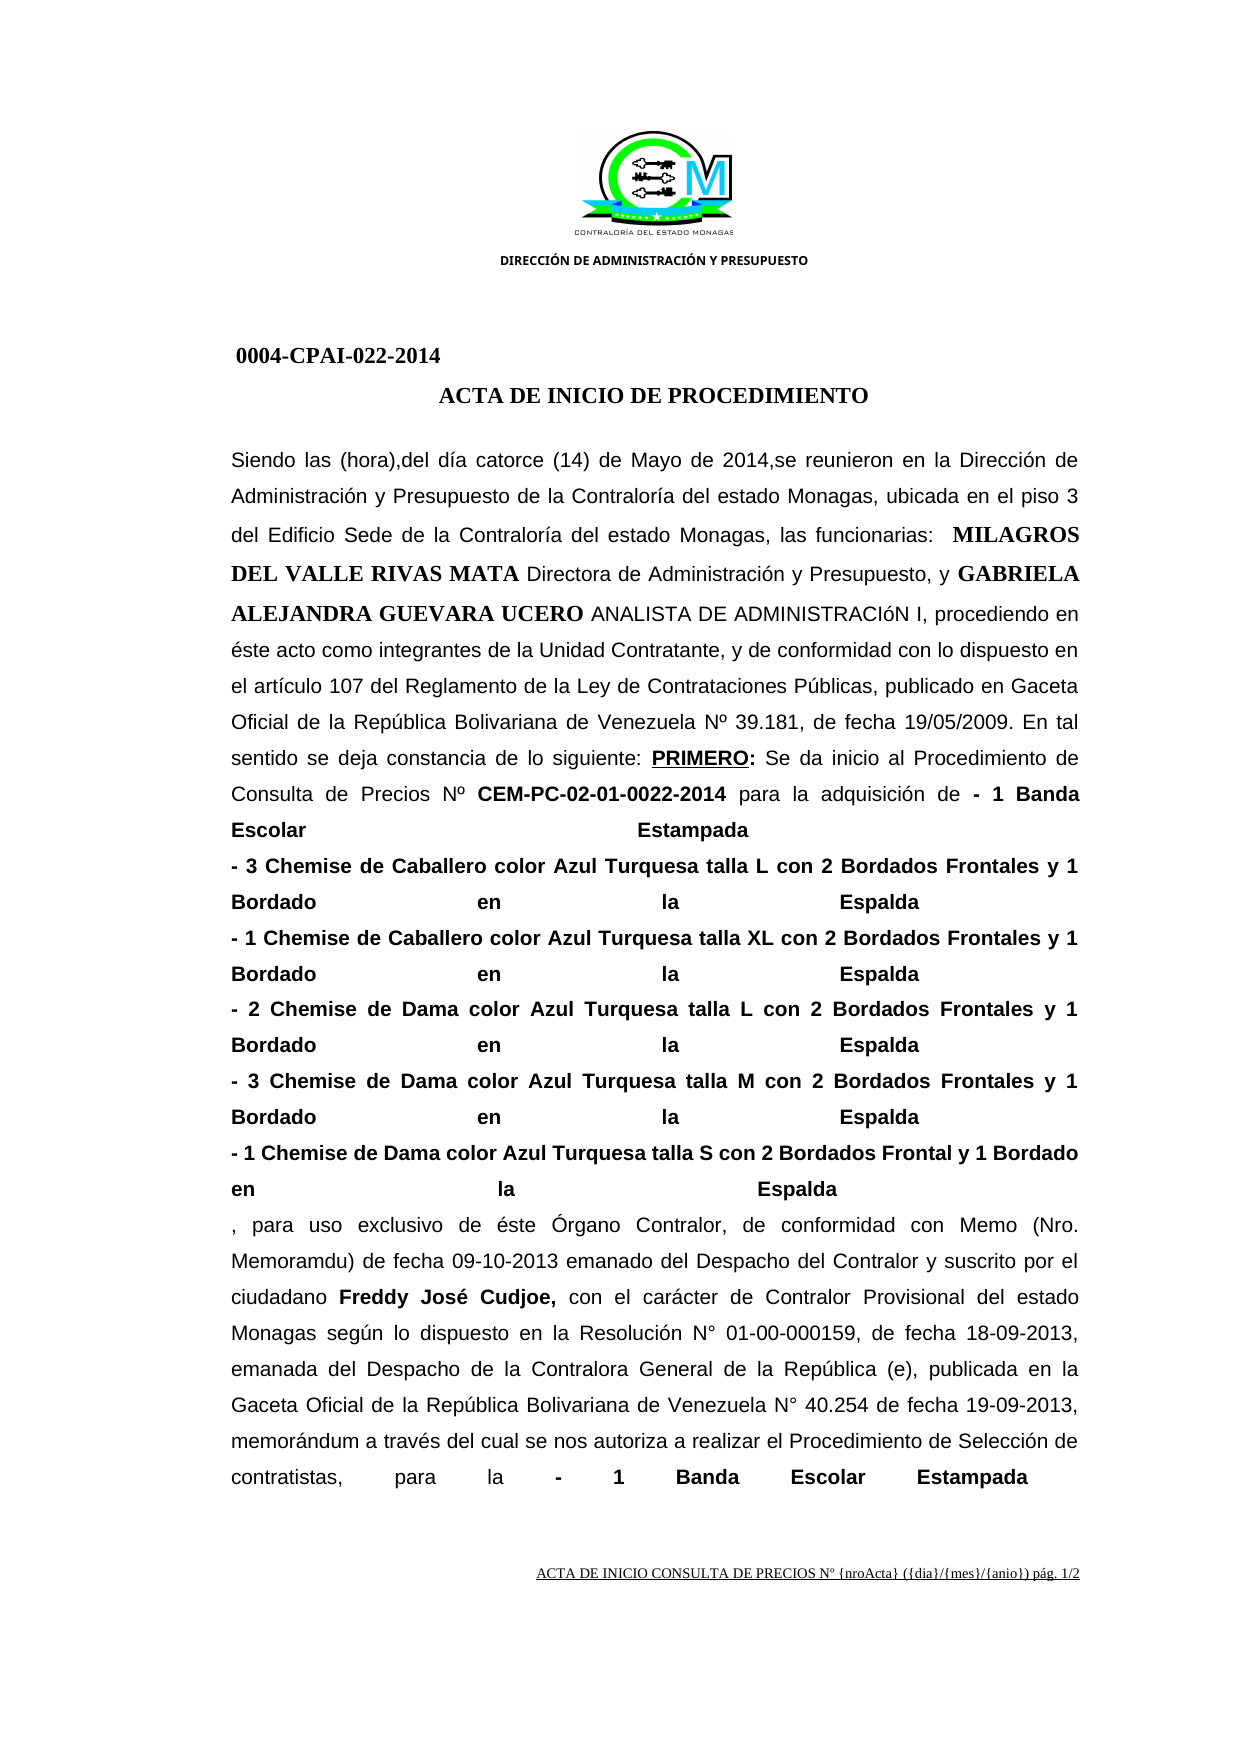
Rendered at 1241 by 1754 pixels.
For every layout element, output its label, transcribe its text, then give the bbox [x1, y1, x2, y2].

text 0004-CPAI-022-2014 [230, 342, 1080, 369]
picture [574, 131, 733, 235]
text ACTA DE INICIO DE PROCEDIMIENTO [228, 382, 1080, 408]
text Siendo las (hora),del día catorce (14) de Mayo de 2014,se reunieron en la Dirección de Administración y Presupuesto de la Contraloría del estado Monagas, ubicada en el piso 3 del Edificio Sede de la Contraloría del estado Monagas, las funcionarias: MILAGROS DEL VALLE RIVAS MATA Directora de Administración y Presupuesto, y GABRIELA ALEJANDRA GUEVARA UCERO ANALISTA DE ADMINISTRACIóN I, procediendo en éste acto como integrantes de la Unidad Contratante, y de conformidad con lo dispuesto en el artículo 107 del Reglamento de la Ley de Contrataciones Públicas, publicado en Gaceta Oficial de la República Bolivariana de Venezuela Nº 39.181, de fecha 19/05/2009. En tal sentido se deja constancia de lo siguiente: PRIMERO: Se da inicio al Procedimiento de Consulta de Precios Nº CEM-PC-02-01-0022-2014 para la adquisición de - 1 Banda Escolar Estampada - 3 Chemise de Caballero color Azul Turquesa talla L con 2 Bordados Frontales y 1 Bordado en la Espalda - 1 Chemise de Caballero color Azul Turquesa talla XL con 2 Bordados Frontales y 1 Bordado en la Espalda - 2 Chemise de Dama color Azul Turquesa talla L con 2 Bordados Frontales y 1 Bordado en la Espalda - 3 Chemise de Dama color Azul Turquesa talla M con 2 Bordados Frontales y 1 Bordado en la Espalda - 1 Chemise de Dama color Azul Turquesa talla S con 2 Bordados Frontal y 1 Bordado en la Espalda , para uso exclusivo de éste Órgano Contralor, de conformidad con Memo (Nro. Memoramdu) de fecha 09-10-2013 emanado del Despacho del Contralor y suscrito por el ciudadano Freddy José Cudjoe, con el carácter de Contralor Provisional del estado Monagas según lo dispuesto en la Resolución N° 01-00-000159, de fecha 18-09-2013, emanada del Despacho de la Contralora General de la República (e), publicada en la Gaceta Oficial de la República Bolivariana de Venezuela N° 40.254 de fecha 19-09-2013, memorándum a través del cual se nos autoriza a realizar el Procedimiento de Selección de contratistas, para la - 1 Banda Escolar Estampada [231, 448, 1080, 1488]
